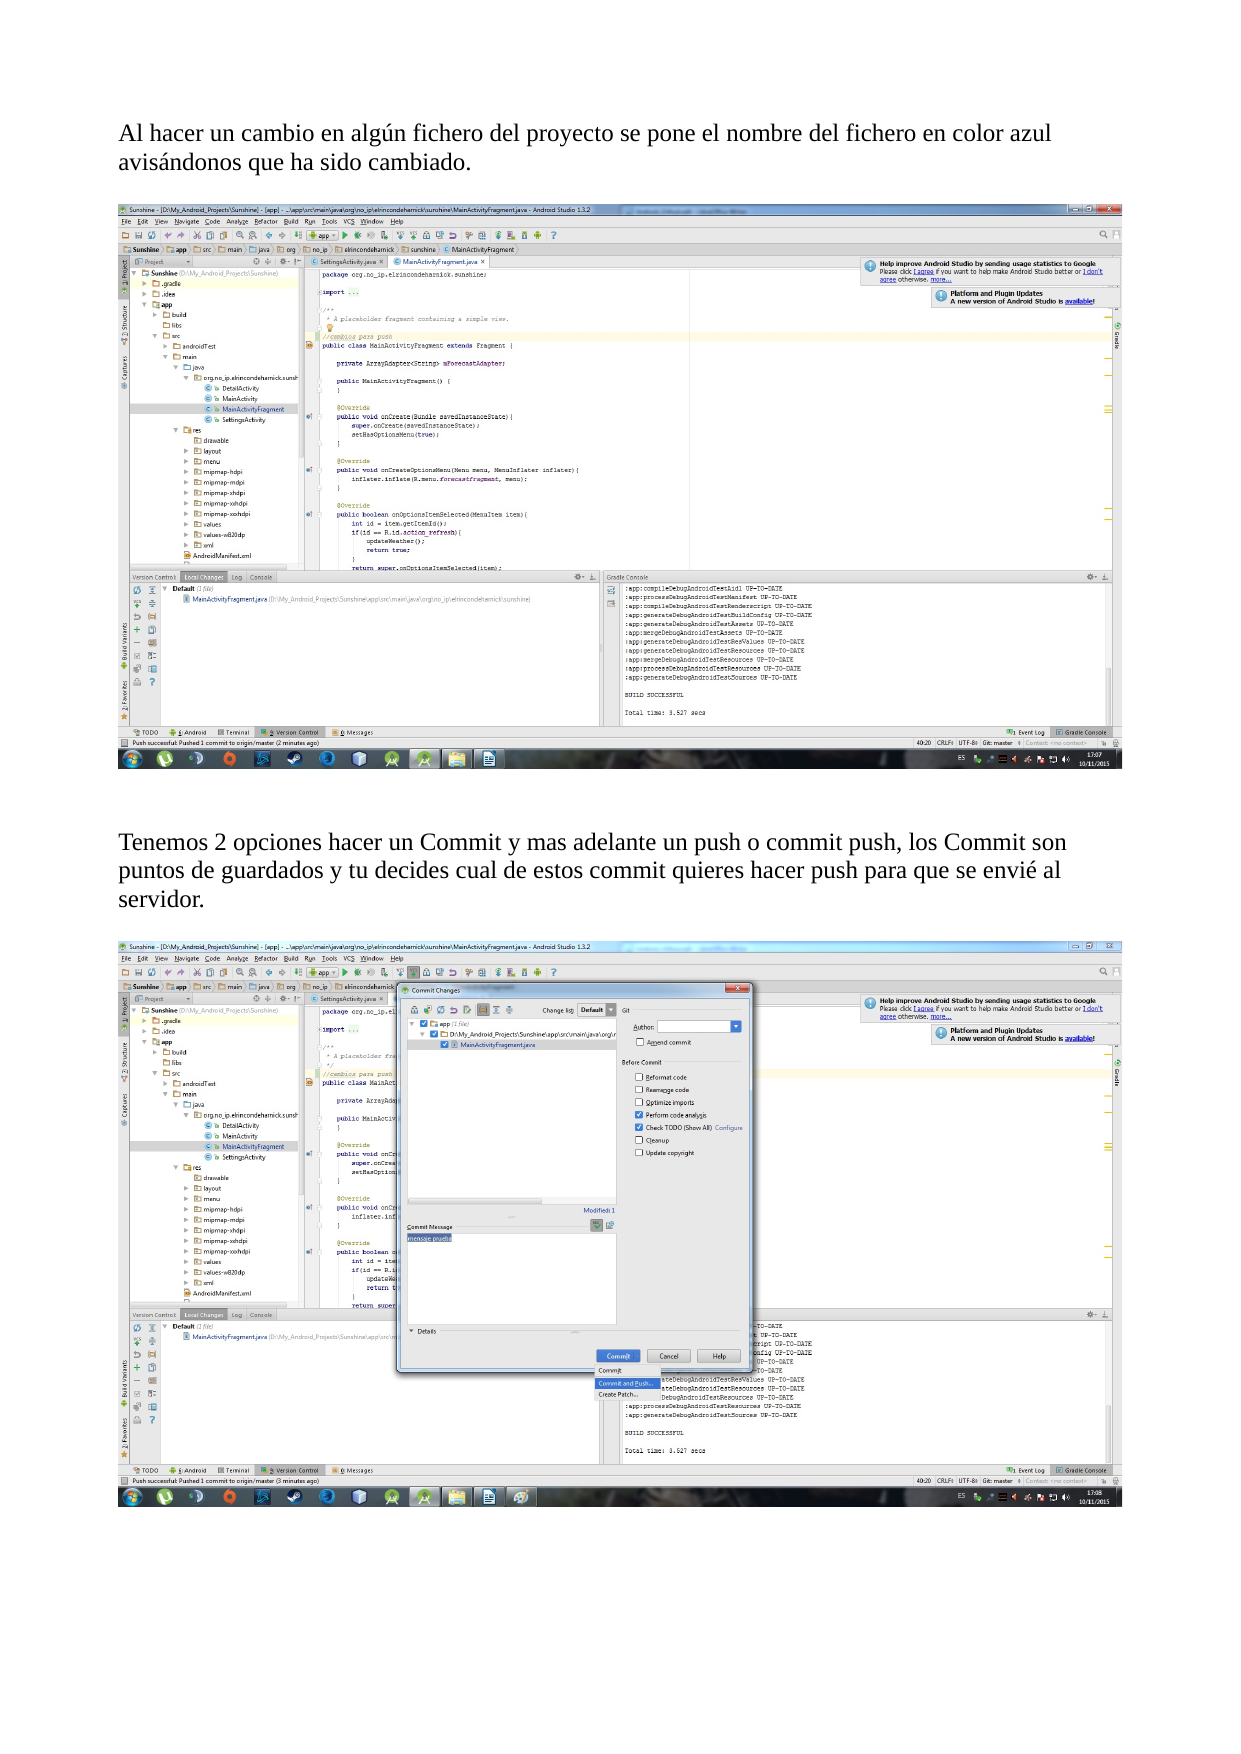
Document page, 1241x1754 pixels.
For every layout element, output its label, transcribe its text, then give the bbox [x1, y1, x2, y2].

text Al hacer un cambio en algún fichero del proyecto se pone el nombre del fichero en color azul avisándonos que ha sido cambiado. [118, 118, 1122, 176]
picture [118, 941, 1123, 1507]
picture [118, 204, 1123, 769]
text Tenemos 2 opciones hacer un Commit y mas adelante un push o commit push, los Commit son puntos de guardados y tu decides cual de estos commit quieres hacer push para que se envié al servidor. [118, 827, 1122, 913]
